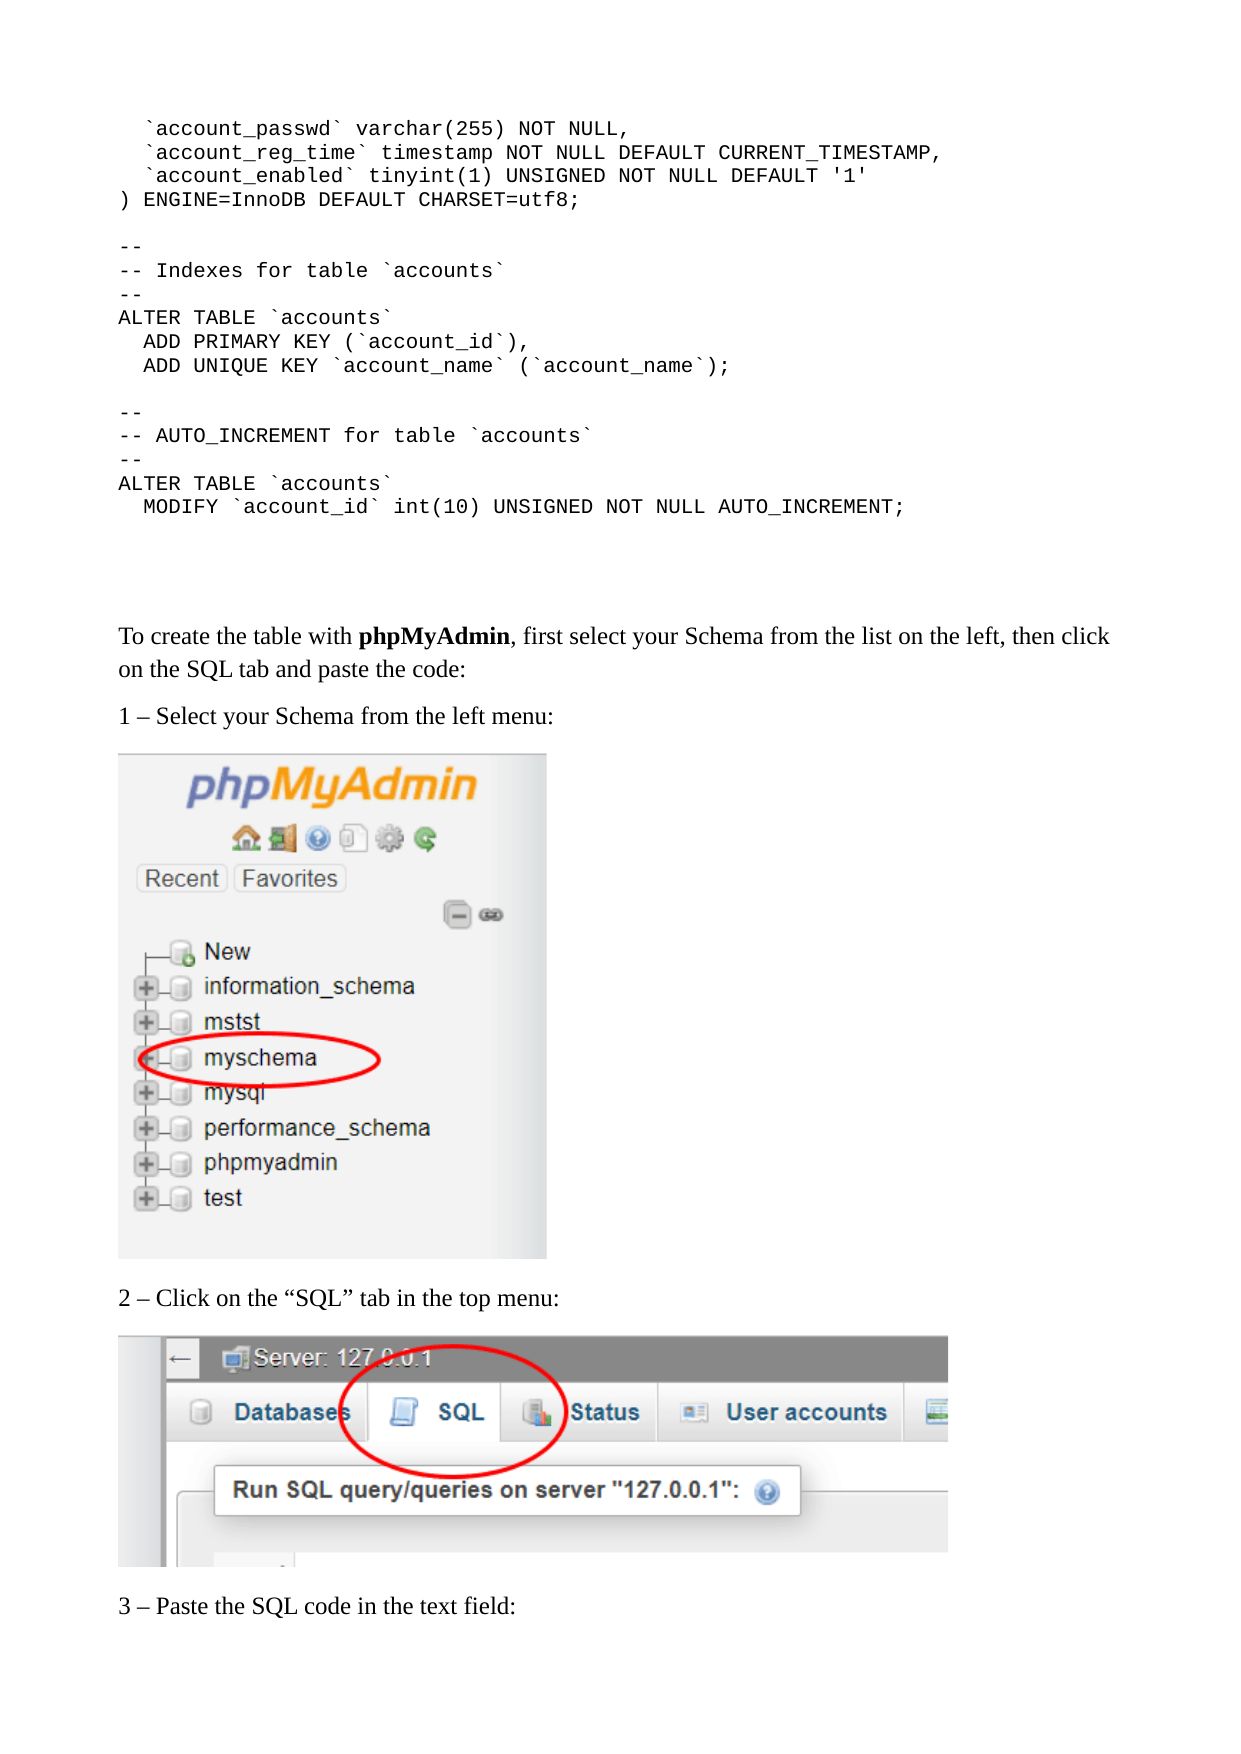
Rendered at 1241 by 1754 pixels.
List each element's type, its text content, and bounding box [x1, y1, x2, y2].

text ADD PRIMARY KEY (`account_id`), [118, 331, 1122, 354]
text -- [118, 236, 1122, 260]
text `account_reg_time` timestamp NOT NULL DEFAULT CURRENT_TIMESTAMP, [118, 142, 1122, 165]
text ADD UNIQUE KEY `account_name` (`account_name`); [118, 354, 1122, 378]
text -- [118, 284, 1122, 307]
text -- [118, 402, 1122, 426]
text 1 – Select your Schema from the left menu: [118, 701, 1122, 730]
text ) ENGINE=InnoDB DEFAULT CHARSET=utf8; [118, 189, 1122, 213]
text 2 – Click on the “SQL” tab in the top menu: [118, 1283, 1122, 1312]
text To create the table with phpMyAdmin, first select your Schema from the list on the left, then click on the SQL tab and paste the code: [118, 621, 1122, 683]
text -- [118, 449, 1122, 473]
text -- Indexes for table `accounts` [118, 260, 1122, 284]
text MODIFY `account_id` int(10) UNSIGNED NOT NULL AUTO_INCREMENT; [118, 496, 1122, 520]
picture [118, 749, 547, 1259]
text ALTER TABLE `accounts` [118, 473, 1122, 496]
text -- AUTO_INCREMENT for table `accounts` [118, 426, 1122, 449]
text `account_enabled` tinyint(1) UNSIGNED NOT NULL DEFAULT '1' [118, 165, 1122, 189]
text ALTER TABLE `accounts` [118, 307, 1122, 331]
text `account_passwd` varchar(255) NOT NULL, [118, 118, 1122, 142]
picture [118, 1331, 949, 1567]
text 3 – Paste the SQL code in the text field: [118, 1591, 1122, 1620]
